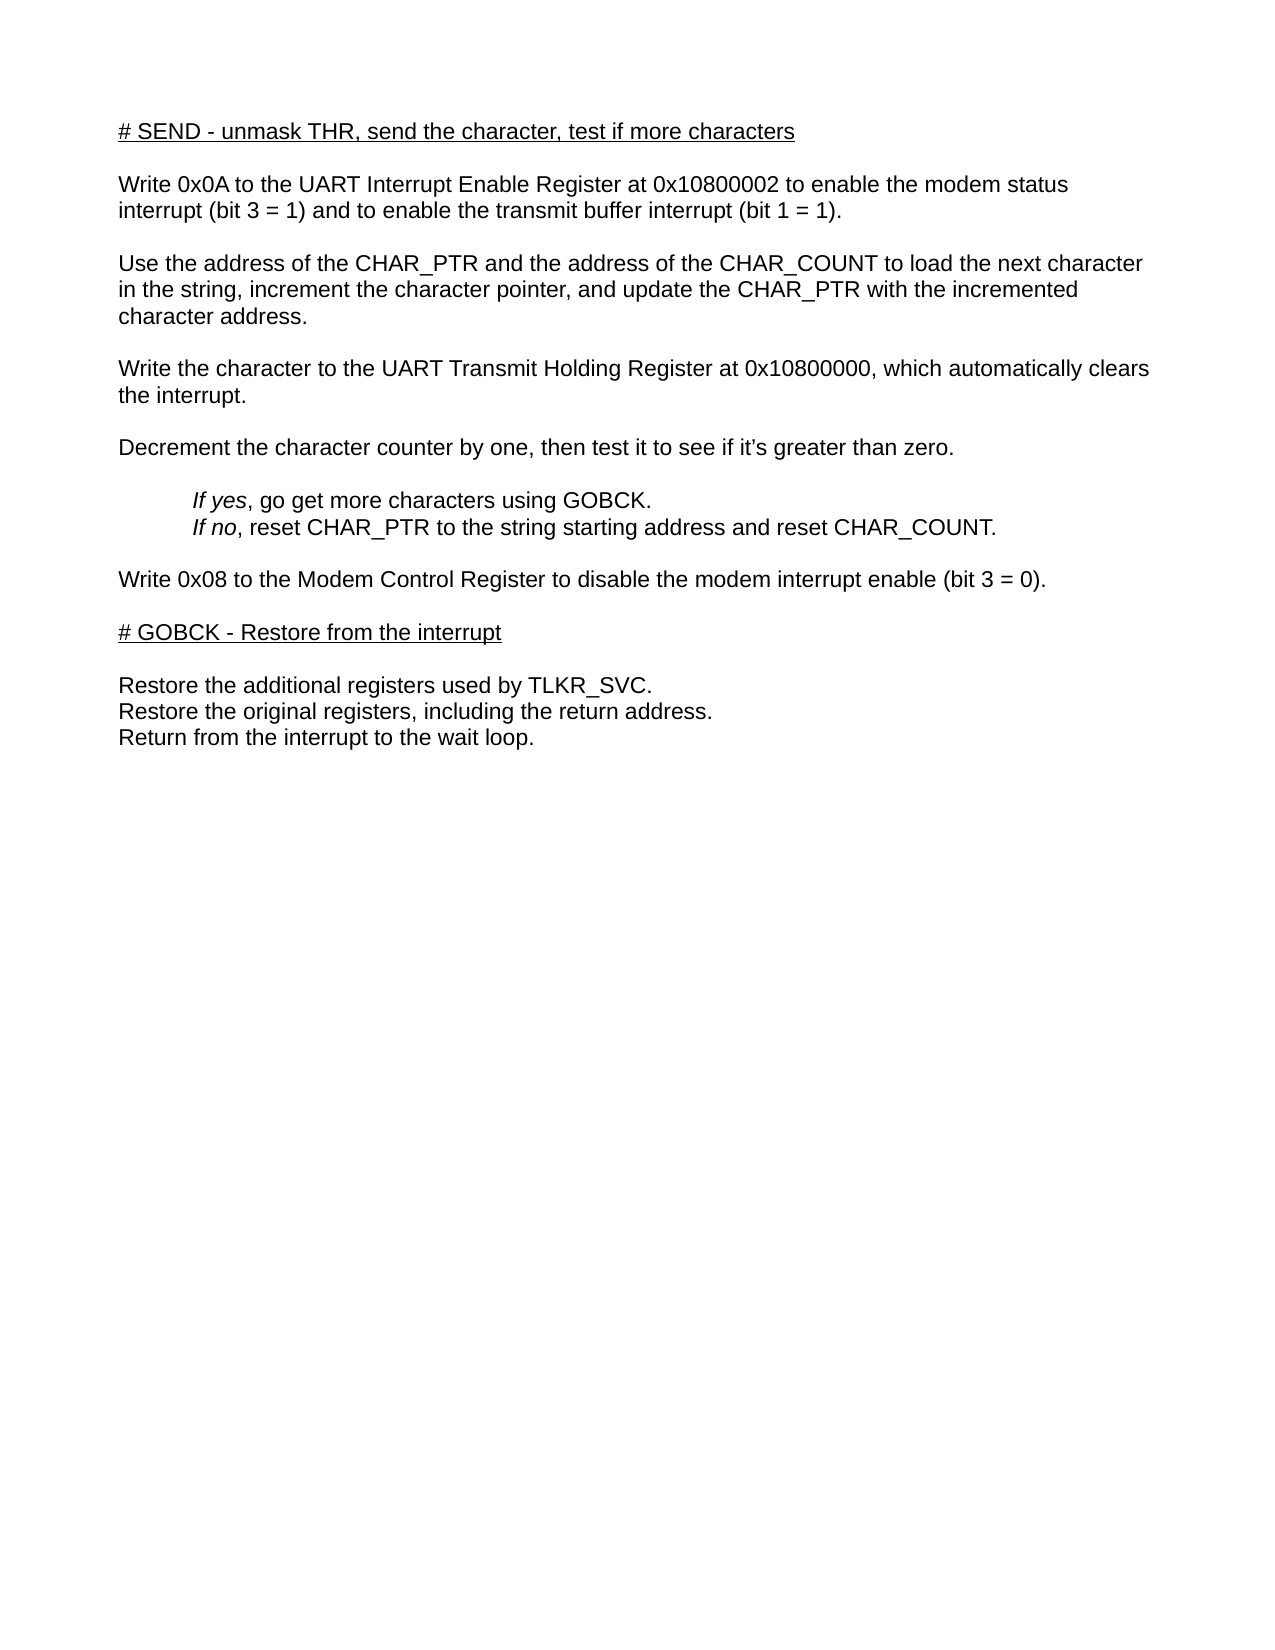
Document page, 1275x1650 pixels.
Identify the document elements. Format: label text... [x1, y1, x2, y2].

text # SEND - unmask THR, send the character, test if more characters Write 0x0A to the UART Interrupt Enable Register at 0x10800002 to enable the modem status interrupt (bit 3 = 1) and to enable the transmit buffer interrupt (bit 1 = 1). Use the address of the CHAR_PTR and the address of the CHAR_COUNT to load the next character in the string, increment the character pointer, and update the CHAR_PTR with the incremented character address. Write the character to the UART Transmit Holding Register at 0x10800000, which automatically clears the interrupt. Decrement the character counter by one, then test it to see if it’s greater than zero. If yes, go get more characters using GOBCK. If no, reset CHAR_PTR to the string starting address and reset CHAR_COUNT. Write 0x08 to the Modem Control Register to disable the modem interrupt enable (bit 3 = 0). [118, 118, 1157, 592]
text # GOBCK - Restore from the interrupt Restore the additional registers used by TLKR_SVC. Restore the original registers, including the return address. Return from the interrupt to the wait loop. [118, 619, 1157, 777]
